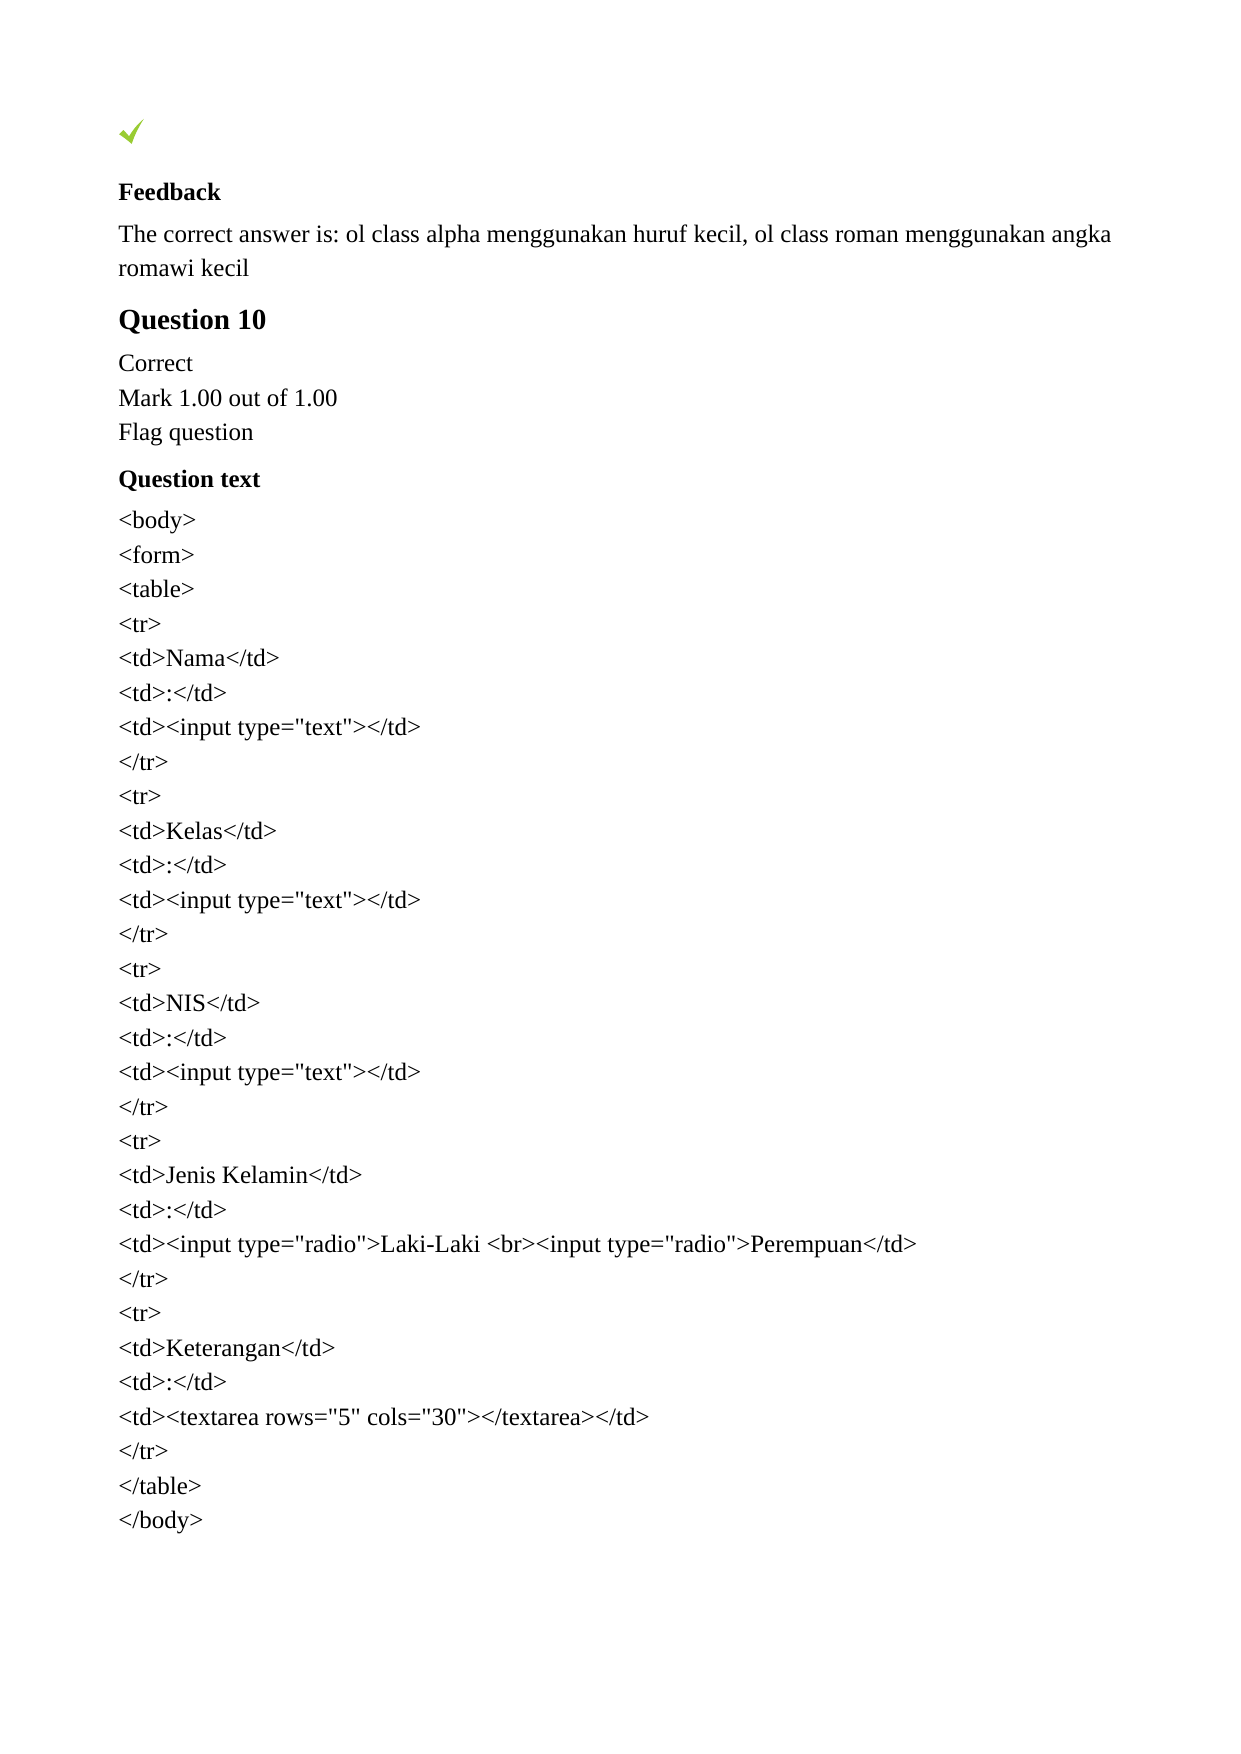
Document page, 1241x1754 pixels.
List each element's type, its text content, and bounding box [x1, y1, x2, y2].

subtitle Question 10 [118, 302, 1122, 336]
text Mark 1.00 out of 1.00 [118, 383, 1122, 412]
text <body> <form> <table> <tr> <td>Nama</td> <td>:</td> <td><input type="text"></td> </tr> <tr> <td>Kelas</td> <td>:</td> <td><input type="text"></td> </tr> <tr> <td>NIS</td> <td>:</td> <td><input type="text"></td> </tr> <tr> <td>Jenis Kelamin</td> <td>:</td> <td><input type="radio">Laki-Laki <br><input type="radio">Perempuan</td> </tr> <tr> <td>Keterangan</td> <td>:</td> <td><textarea rows="5" cols="30"></textarea></td> </tr> </table> </body> [118, 506, 1122, 1603]
subtitle Question text [118, 464, 1122, 493]
text Flag question [118, 417, 1122, 446]
subtitle Feedback [118, 177, 1122, 206]
text The correct answer is: ol class alpha menggunakan huruf kecil, ol class roman menggunakan angka romawi kecil [118, 219, 1122, 282]
text Correct [118, 348, 1122, 377]
